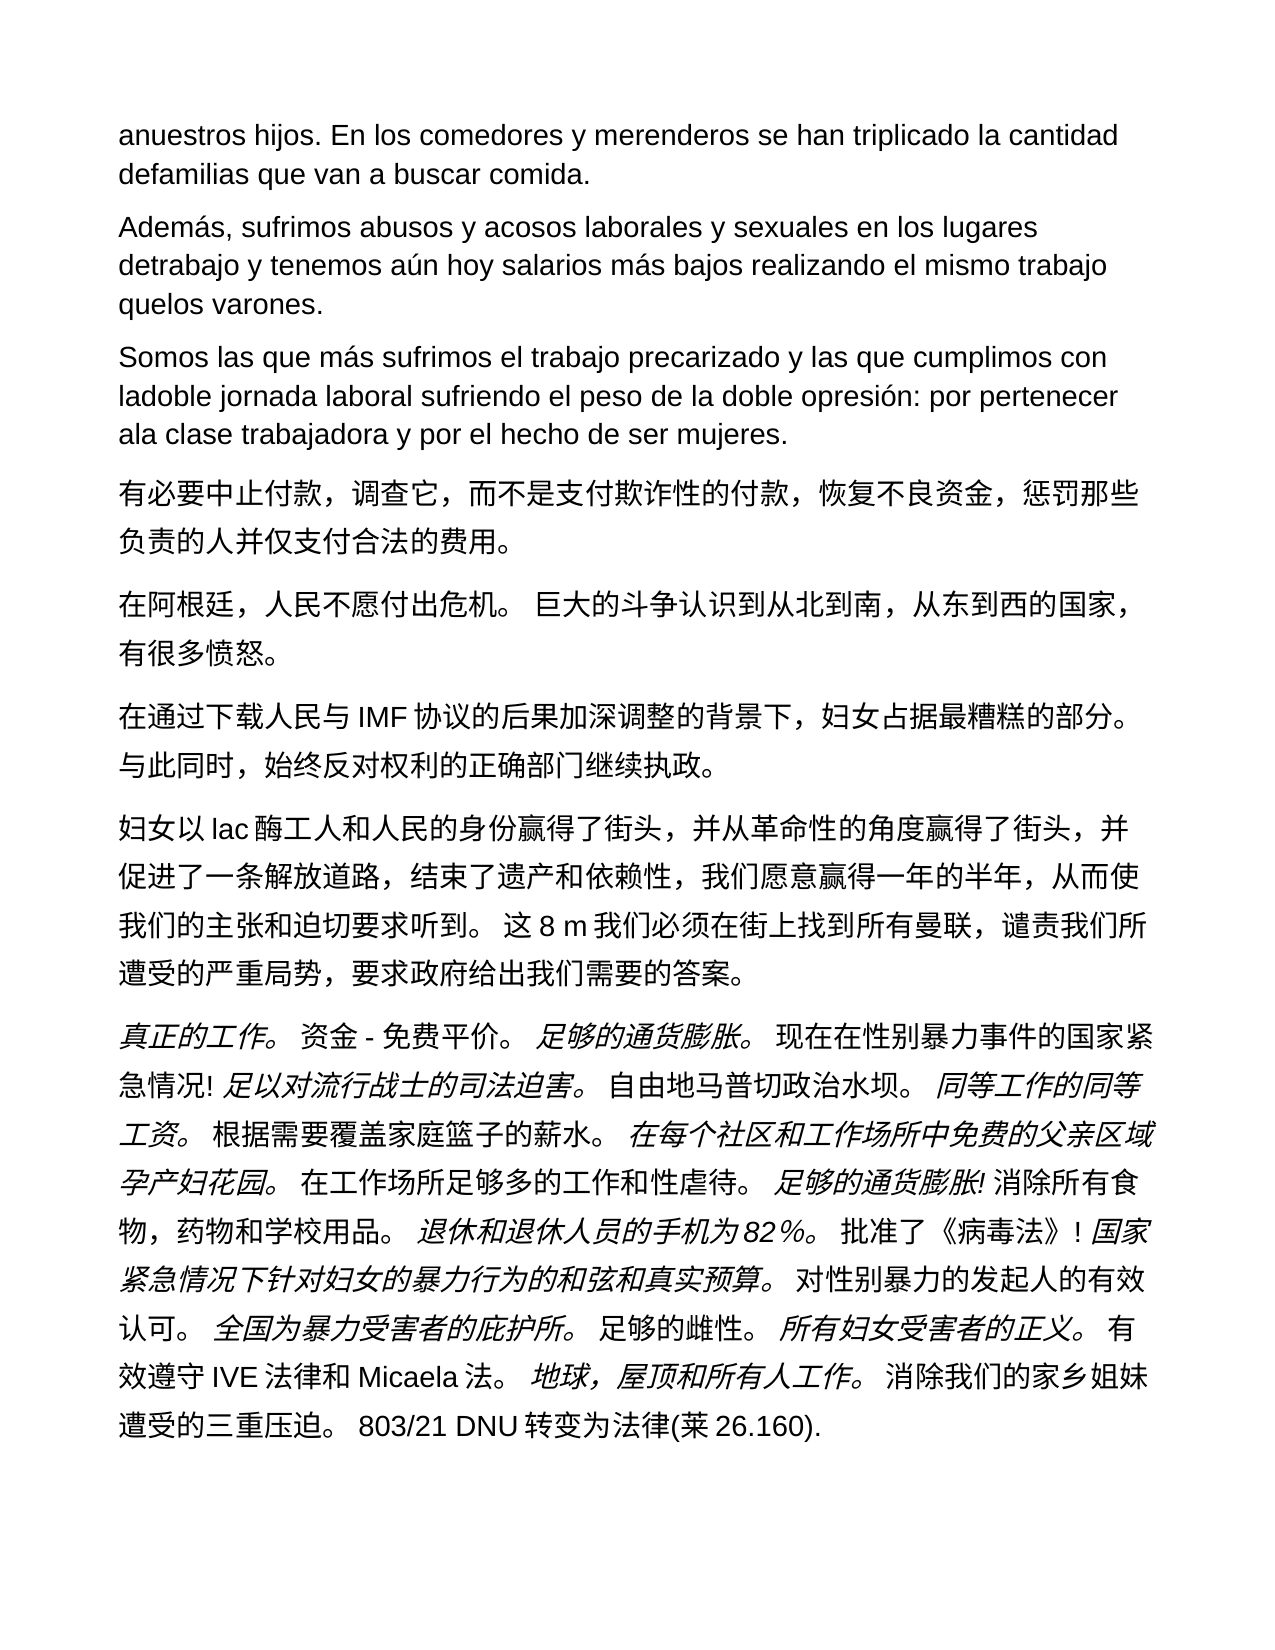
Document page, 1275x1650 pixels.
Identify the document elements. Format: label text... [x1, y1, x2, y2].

text 有必要中止付款，调查它，而不是支付欺诈性的付款，恢复不良资金，惩罚那些负责的人并仅支付合法的费用。 [118, 470, 1157, 561]
text 在阿根廷，人民不愿付出危机。 巨大的斗争认识到从北到南，从东到西的国家，有很多愤怒。 [118, 582, 1157, 673]
text Además, sufrimos abusos y acosos laborales y sexuales en los lugares detrabajo y tenemos aún hoy salarios más bajos realizando el mismo trabajo quelos varones. [118, 210, 1157, 320]
text 在通过下载人民与IMF协议的后果加深调整的背景下，妇女占据最糟糕的部分。与此同时，始终反对权利的正确部门继续执政。 [118, 693, 1157, 784]
text 妇女以lac酶工人和人民的身份赢得了街头，并从革命性的角度赢得了街头，并促进了一条解放道路，结束了遗产和依赖性，我们愿意赢得一年的半年，从而使我们的主张和迫切要求听到。 这8 m我们必须在街上找到所有曼联，谴责我们所遭受的严重局势，要求政府给出我们需要的答案。 [118, 805, 1157, 993]
text anuestros hijos. En los comedores y merenderos se han triplicado la cantidad defamilias que van a buscar comida. [118, 118, 1157, 190]
text Somos las que más sufrimos el trabajo precarizado y las que cumplimos con ladoble jornada laboral sufriendo el peso de la doble opresión: por pertenecer ala clase trabajadora y por el hecho de ser mujeres. [118, 340, 1157, 451]
text 真正的工作。 资金 - 免费平价。 足够的通货膨胀。 现在在性别暴力事件的国家紧急情况! 足以对流行战士的司法迫害。 自由地马普切政治水坝。 同等工作的同等工资。 根据需要覆盖家庭篮子的薪水。 在每个社区和工作场所中免费的父亲区域孕产妇花园。 在工作场所足够多的工作和性虐待。 足够的通货膨胀! 消除所有食物，药物和学校用品。 退休和退休人员的手机为82％。 批准了《病毒法》! 国家紧急情况下针对妇女的暴力行为的和弦和真实预算。 对性别暴力的发起人的有效认可。 全国为暴力受害者的庇护所。 足够的雌性。 所有妇女受害者的正义。 有效遵守IVE法律和Micaela法。 地球，屋顶和所有人工作。 消除我们的家乡姐妹遭受的三重压迫。 803/21 DNU转变为法律(莱26.160). [118, 1014, 1157, 1444]
